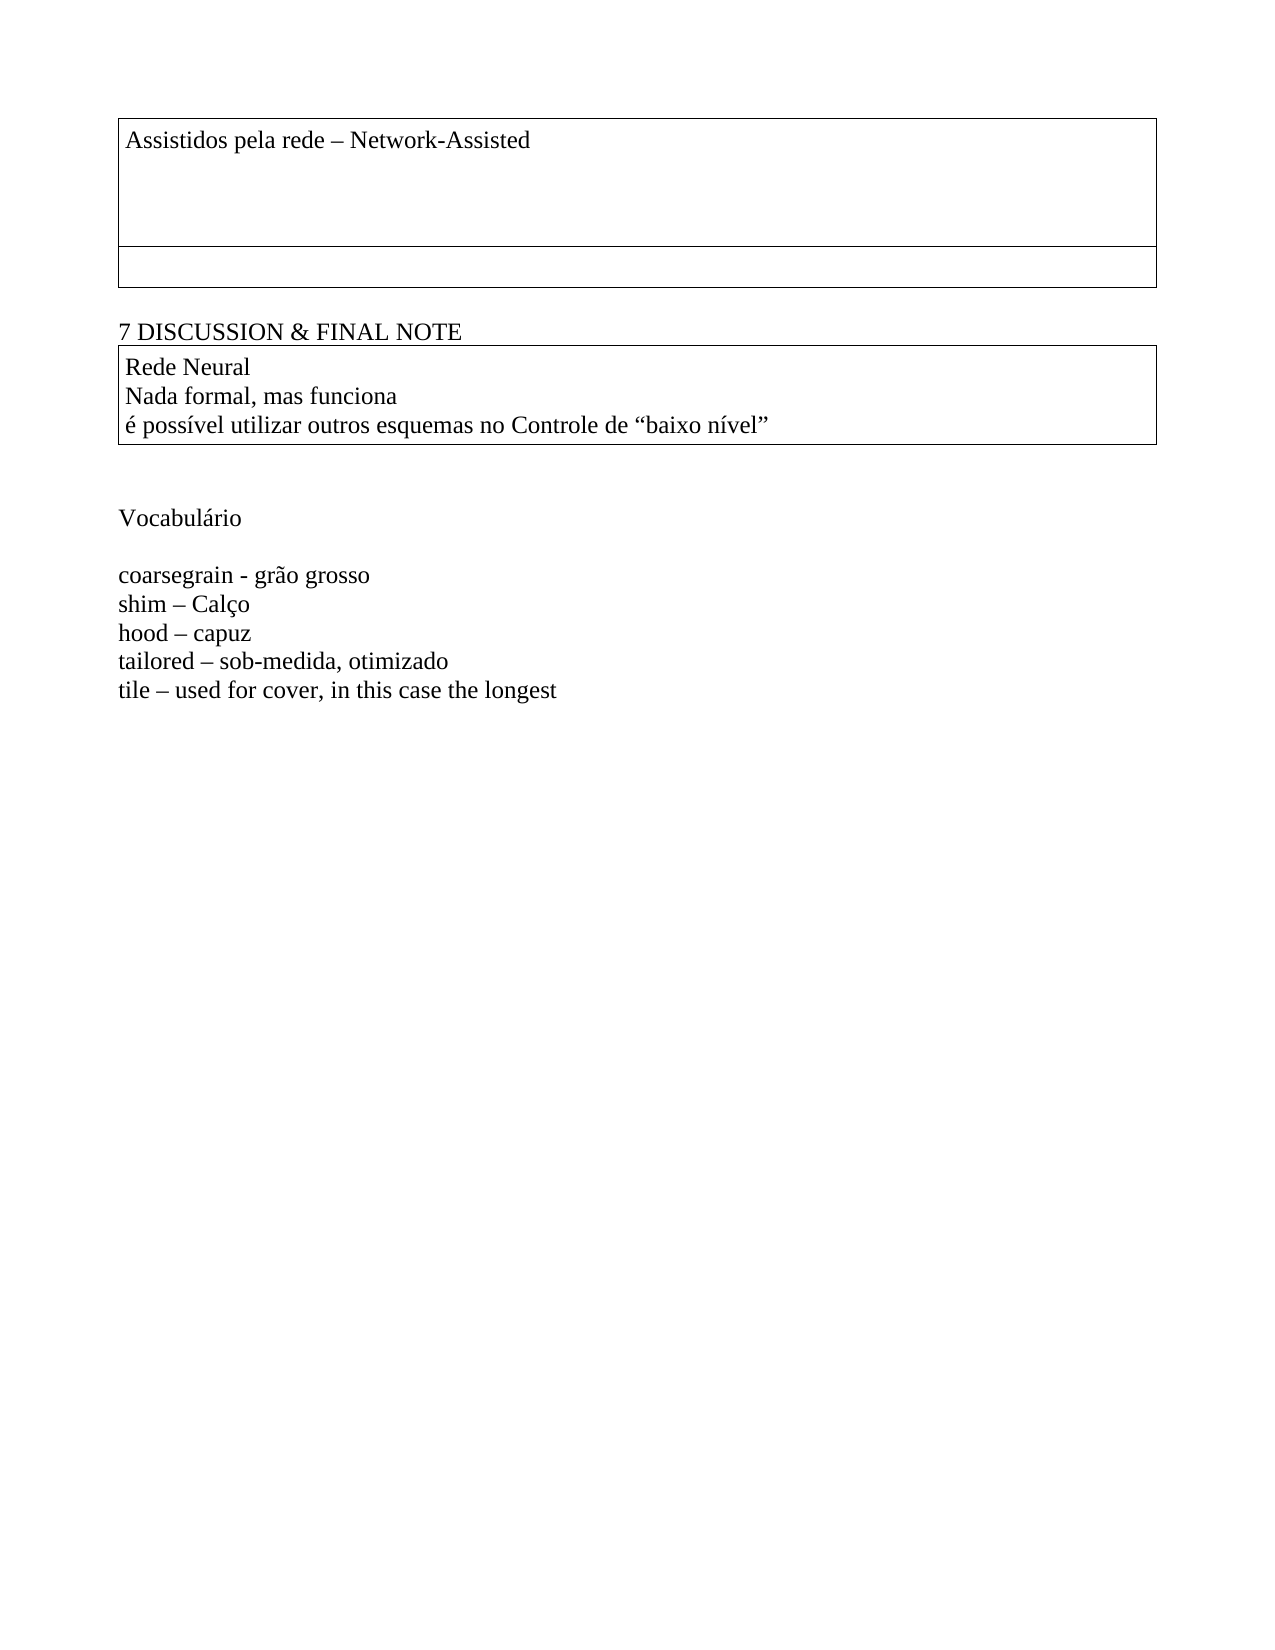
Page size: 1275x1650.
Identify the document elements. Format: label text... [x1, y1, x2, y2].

text tile – used for cover, in this case the longest [118, 675, 1157, 704]
text coarsegrain - grão grosso [118, 560, 1157, 589]
text shim – Calço [118, 589, 1157, 618]
table_header Assistidos pela rede – Network-Assisted [119, 119, 1156, 246]
text Vocabulário [118, 503, 1157, 531]
text 7 DISCUSSION & FINAL NOTE [118, 317, 1157, 345]
text hood – capuz [118, 618, 1157, 646]
table_header Rede Neural Nada formal, mas funciona é possível utilizar outros esquemas no Controle de “baixo nível” [119, 346, 1156, 444]
text tailored – sob-medida, otimizado [118, 646, 1157, 675]
table_cell [119, 247, 1156, 287]
